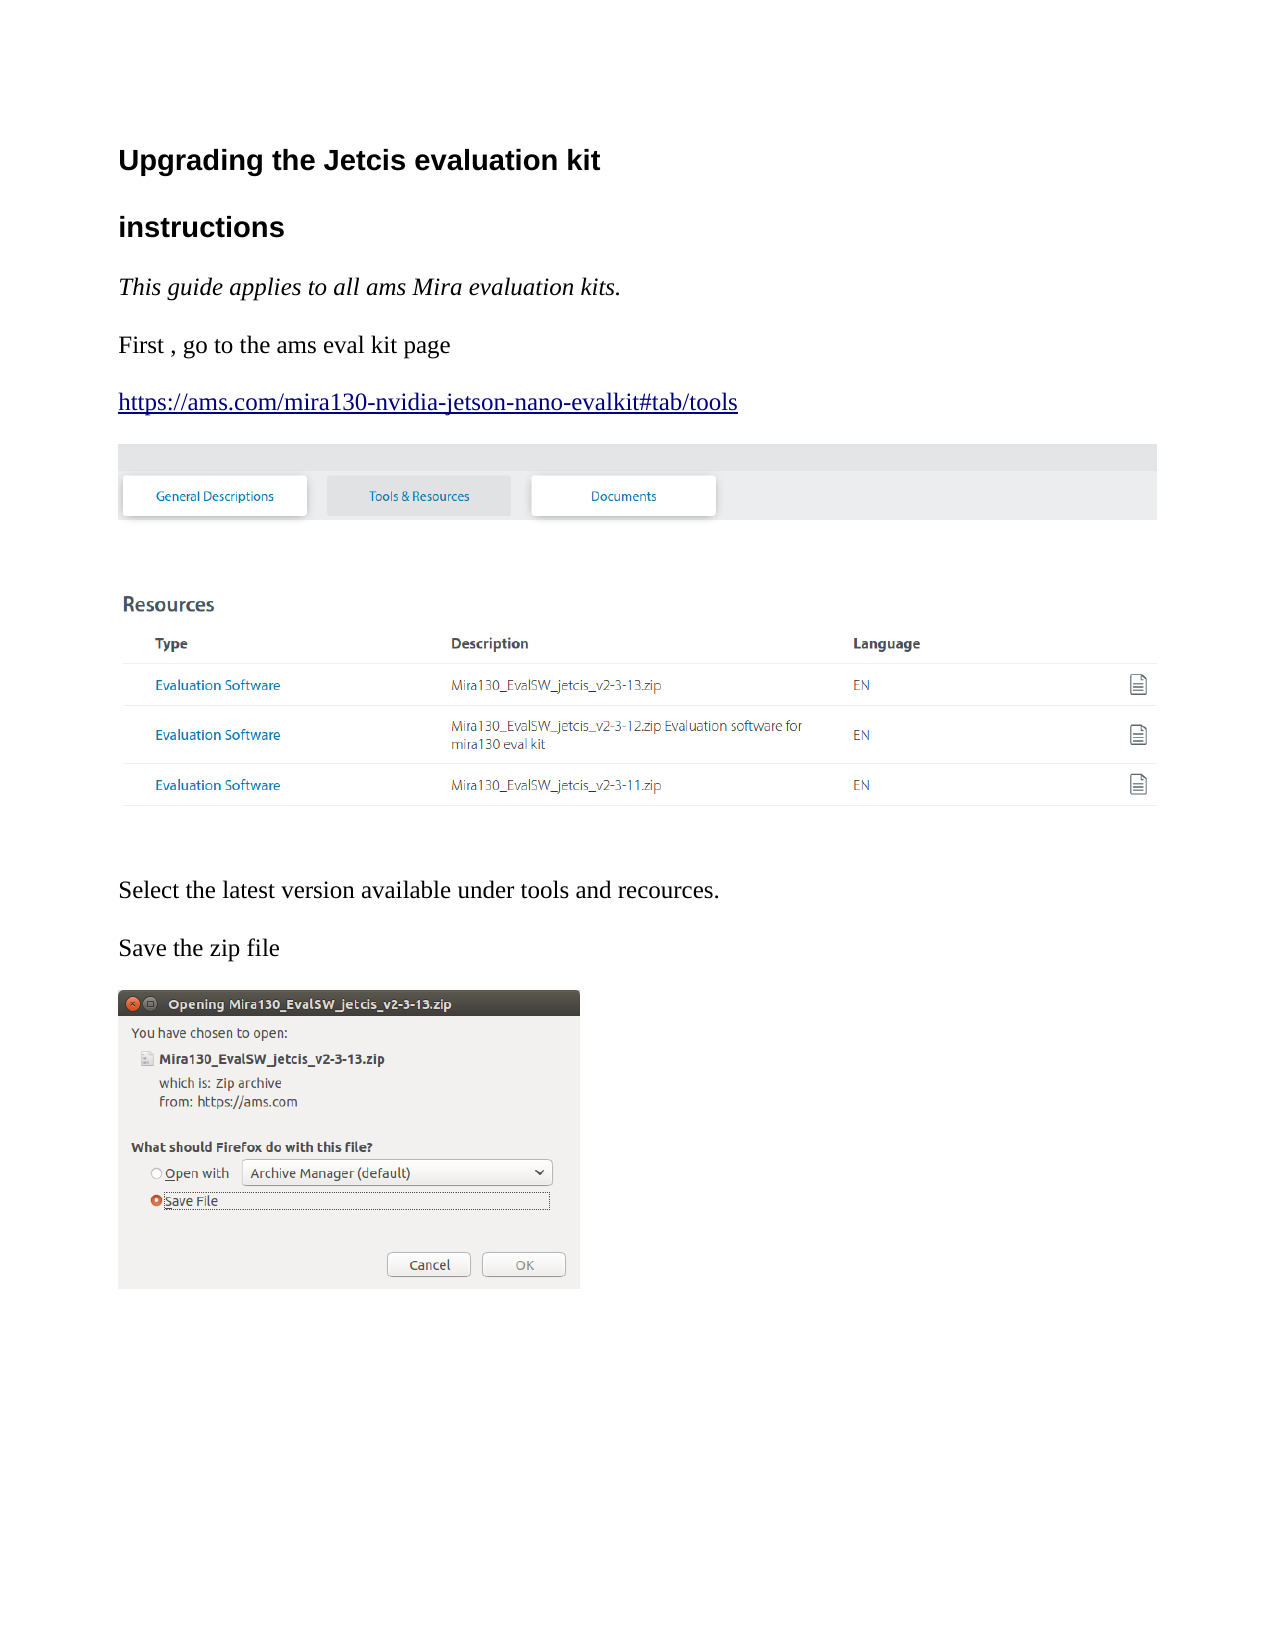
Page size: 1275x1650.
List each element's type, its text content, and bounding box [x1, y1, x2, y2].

subtitle Upgrading the Jetcis evaluation kit [118, 143, 1157, 177]
text Save the zip file [118, 933, 1157, 962]
subtitle instructions [118, 210, 1157, 243]
text Select the latest version available under tools and recources. [118, 876, 1157, 904]
text This guide applies to all ams Mira evaluation kits. [118, 272, 1157, 301]
text https://ams.com/mira130-nvidia-jetson-nano-evalkit#tab/tools [118, 387, 1157, 416]
text First , go to the ams eval kit page [118, 330, 1157, 358]
